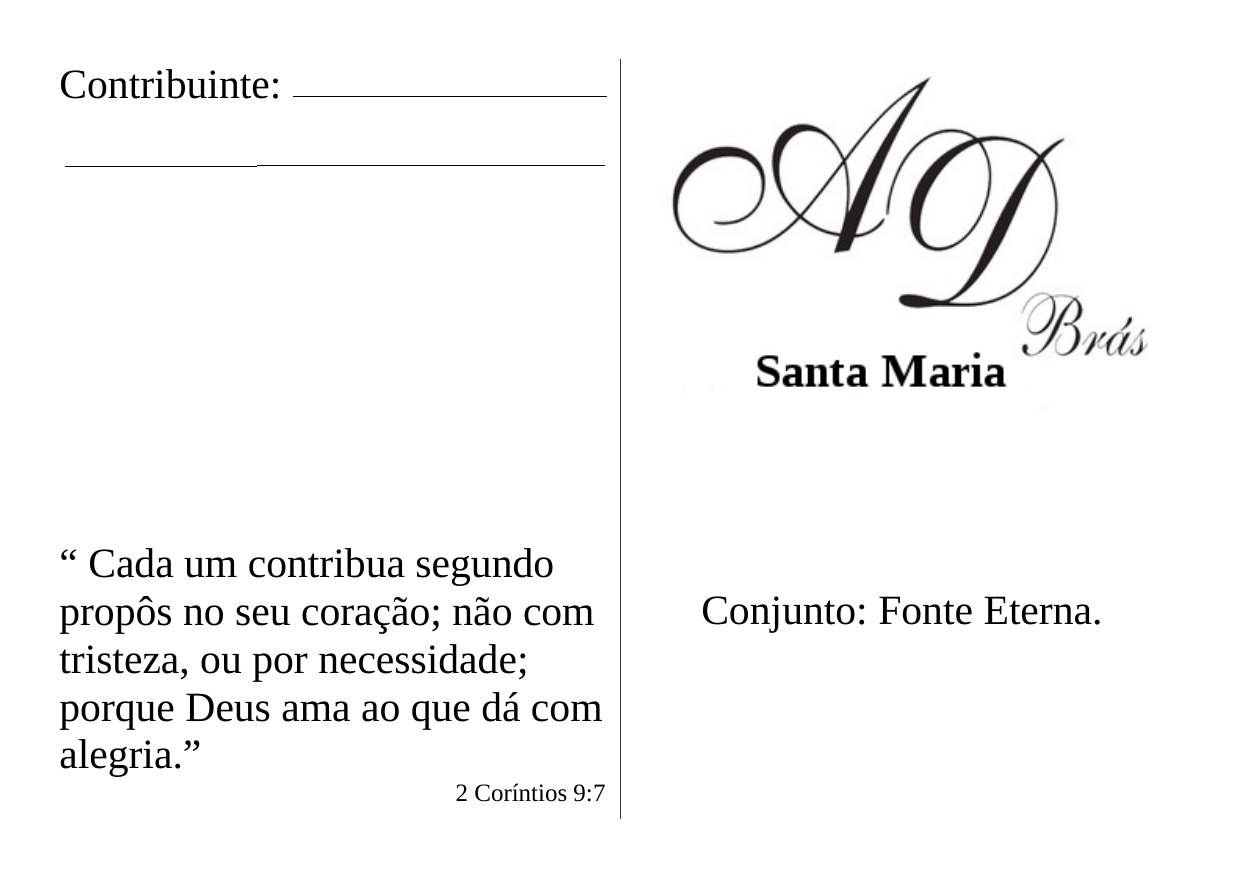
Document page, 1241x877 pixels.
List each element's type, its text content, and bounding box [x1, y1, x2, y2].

text “ Cada um contribua segundo propôs no seu coração; não com tristeza, ou por necessidade; porque Deus ama ao que dá com alegria.” [59, 538, 618, 778]
text 2 Coríntios 9:7 [59, 778, 618, 807]
text Conjunto: Fonte Eterna. [622, 585, 1181, 633]
text Contribuinte: [59, 59, 618, 107]
picture [628, 59, 1176, 528]
